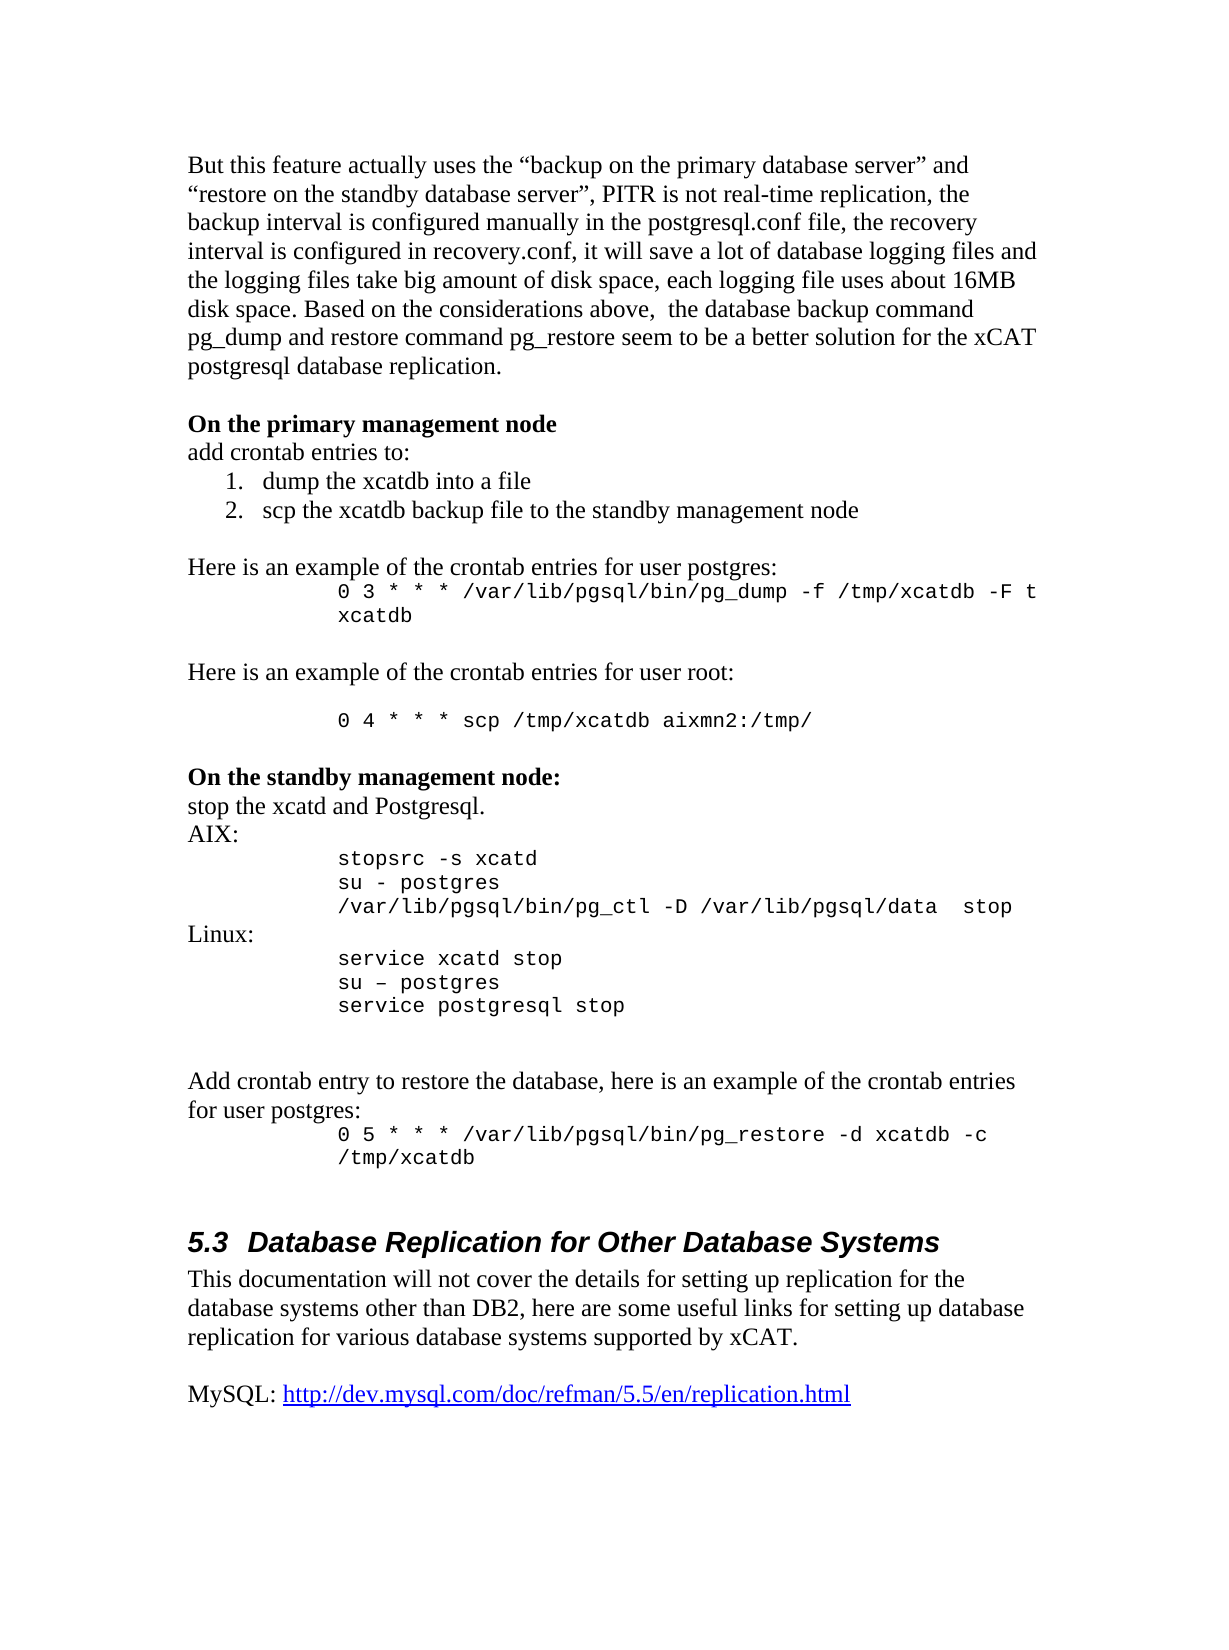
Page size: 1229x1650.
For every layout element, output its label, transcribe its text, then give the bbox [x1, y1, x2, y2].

list stopsrc -s xcatd [262, 848, 1041, 872]
text Linux: [187, 919, 1041, 948]
text AIX: [187, 819, 1041, 848]
text Here is an example of the crontab entries for user root: [187, 657, 1041, 686]
text stop the xcatd and Postgresql. [187, 791, 1041, 819]
text Here is an example of the crontab entries for user postgres: [187, 552, 1041, 581]
text add crontab entries to: [187, 437, 1041, 466]
list service xcatd stop [262, 948, 1041, 972]
list 0 5 * * * /var/lib/pgsql/bin/pg_restore -d xcatdb -c /tmp/xcatdb [262, 1124, 1041, 1171]
text MySQL: http://dev.mysql.com/doc/refman/5.5/en/replication.html [187, 1379, 1041, 1408]
text This documentation will not cover the details for setting up replication for the database systems other than DB2, here are some useful links for setting up database replication for various database systems supported by xCAT. [187, 1264, 1041, 1351]
text On the primary management node [187, 409, 1041, 437]
text Add crontab entry to restore the database, here is an example of the crontab entries for user postgres: [187, 1066, 1041, 1124]
list su - postgres [262, 872, 1041, 896]
list 0 4 * * * scp /tmp/xcatdb aixmn2:/tmp/ [262, 710, 1041, 733]
list scp the xcatdb backup file to the standby management node [225, 495, 1041, 524]
list 0 3 * * * /var/lib/pgsql/bin/pg_dump -f /tmp/xcatdb -F t xcatdb [262, 581, 1041, 628]
text On the standby management node: [187, 762, 1041, 791]
list service postgresql stop [262, 995, 1041, 1019]
list /var/lib/pgsql/bin/pg_ctl -D /var/lib/pgsql/data stop [262, 896, 1041, 919]
list su – postgres [262, 972, 1041, 995]
text But this feature actually uses the “backup on the primary database server” and “restore on the standby database server”, PITR is not real-time replication, the backup interval is configured manually in the postgresql.conf file, the recovery interval is configured in recovery.conf, it will save a lot of database logging files and the logging files take big amount of disk space, each logging file uses about 16MB disk space. Based on the considerations above, the database backup command pg_dump and restore command pg_restore seem to be a better solution for the xCAT postgresql database replication. [187, 150, 1041, 380]
list dump the xcatdb into a file [225, 466, 1041, 495]
subtitle Database Replication for Other Database Systems [187, 1225, 1041, 1258]
